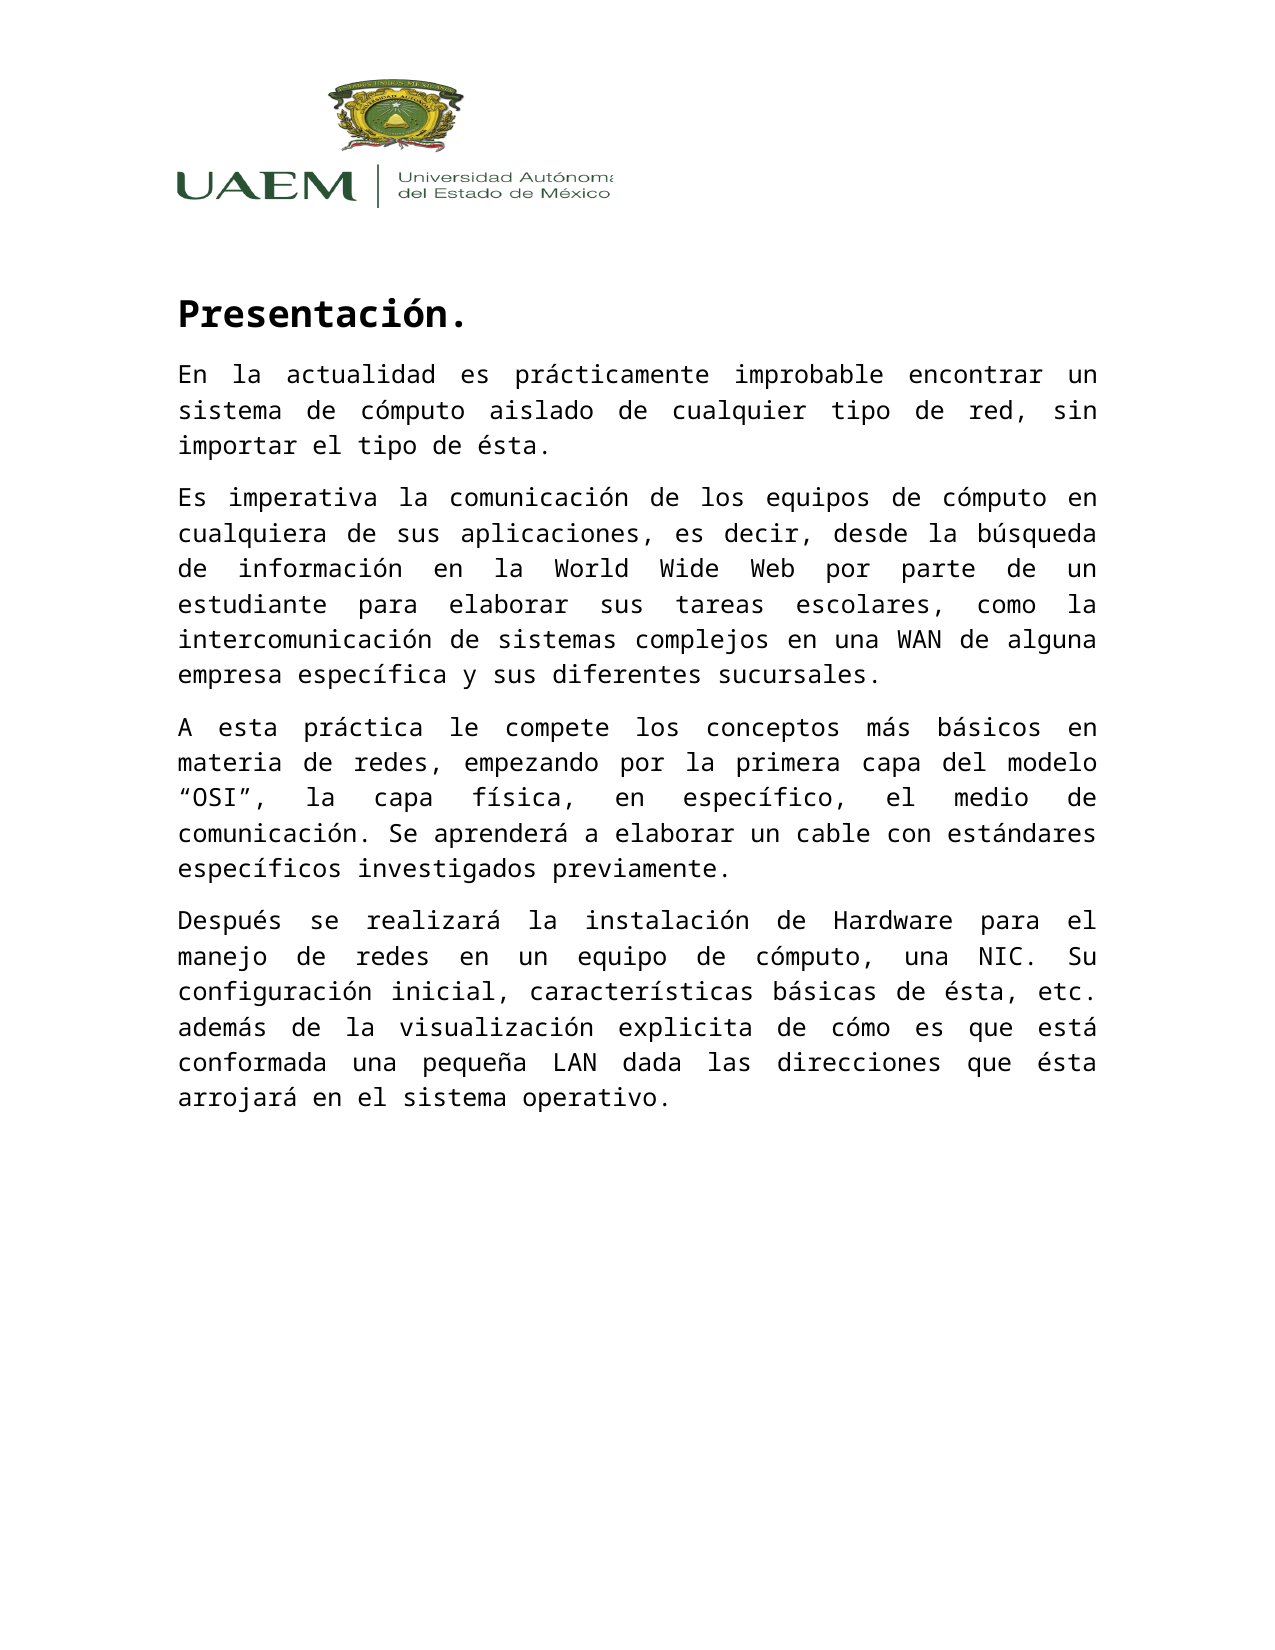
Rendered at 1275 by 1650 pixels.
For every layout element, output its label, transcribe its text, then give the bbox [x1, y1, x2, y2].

text A esta práctica le compete los conceptos más básicos en materia de redes, empezando por la primera capa del modelo “OSI”, la capa física, en específico, el medio de comunicación. Se aprenderá a elaborar un cable con estándares específicos investigados previamente. [177, 709, 1098, 885]
text En la actualidad es prácticamente improbable encontrar un sistema de cómputo aislado de cualquier tipo de red, sin importar el tipo de ésta. [177, 357, 1098, 462]
text Es imperativa la comunicación de los equipos de cómputo en cualquiera de sus aplicaciones, es decir, desde la búsqueda de información en la World Wide Web por parte de un estudiante para elaborar sus tareas escolares, como la intercomunicación de sistemas complejos en una WAN de alguna empresa específica y sus diferentes sucursales. [177, 480, 1098, 691]
text Después se realizará la instalación de Hardware para el manejo de redes en un equipo de cómputo, una NIC. Su configuración inicial, características básicas de ésta, etc. además de la visualización explicita de cómo es que está conformada una pequeña LAN dada las direcciones que ésta arrojará en el sistema operativo. [177, 903, 1098, 1114]
text Presentación. [177, 287, 1098, 338]
